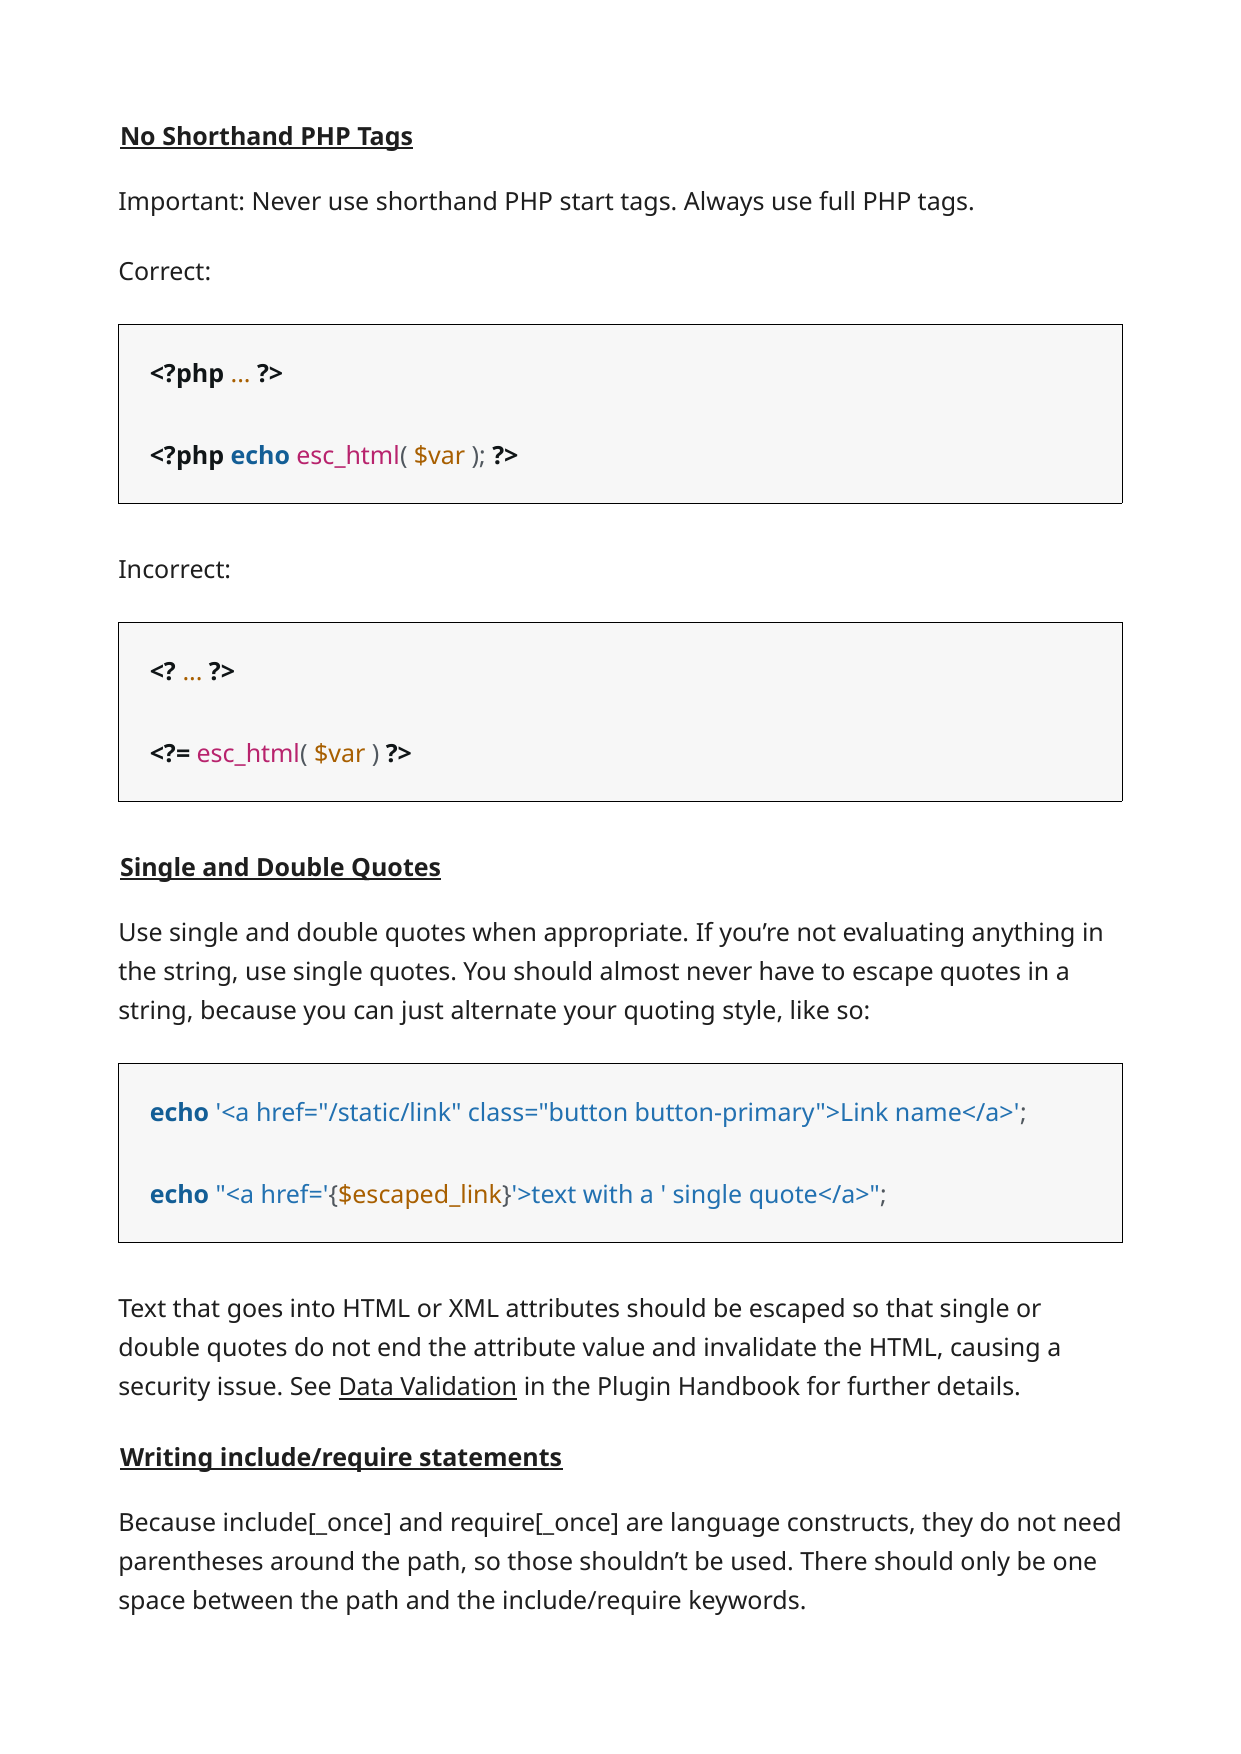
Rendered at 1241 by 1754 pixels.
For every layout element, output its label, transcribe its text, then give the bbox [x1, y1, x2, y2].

text <?php echo esc_html( $var ); ?> [119, 407, 1122, 503]
text Incorrect: [118, 552, 1122, 586]
text echo '<a href="/static/link" class="button button-primary">Link name</a>'; [119, 1064, 1122, 1129]
text <?= esc_html( $var ) ?> [119, 704, 1122, 801]
subtitle Writing include/require statements [118, 1439, 1122, 1473]
text Use single and double quotes when appropriate. If you’re not evaluating anything in the string, use single quotes. You should almost never have to escape quotes in a string, because you can just alternate your quoting style, like so: [118, 914, 1122, 1027]
subtitle Single and Double Quotes [118, 849, 1122, 883]
text <?php ... ?> [119, 325, 1122, 390]
subtitle No Shorthand PHP Tags [118, 118, 1122, 152]
text Important: Never use shorthand PHP start tags. Always use full PHP tags. [118, 183, 1122, 217]
text Because include[_once] and require[_once] are language constructs, they do not need parentheses around the path, so those shouldn’t be used. There should only be one space between the path and the include/require keywords. [118, 1505, 1122, 1617]
text Text that goes into HTML or XML attributes should be escaped so that single or double quotes do not end the attribute value and invalidate the HTML, causing a security issue. See Data Validation in the Plugin Handbook for further details. [118, 1291, 1122, 1403]
text Correct: [118, 254, 1122, 288]
text echo "<a href='{$escaped_link}'>text with a ' single quote</a>"; [119, 1146, 1122, 1242]
text <? ... ?> [119, 623, 1122, 687]
